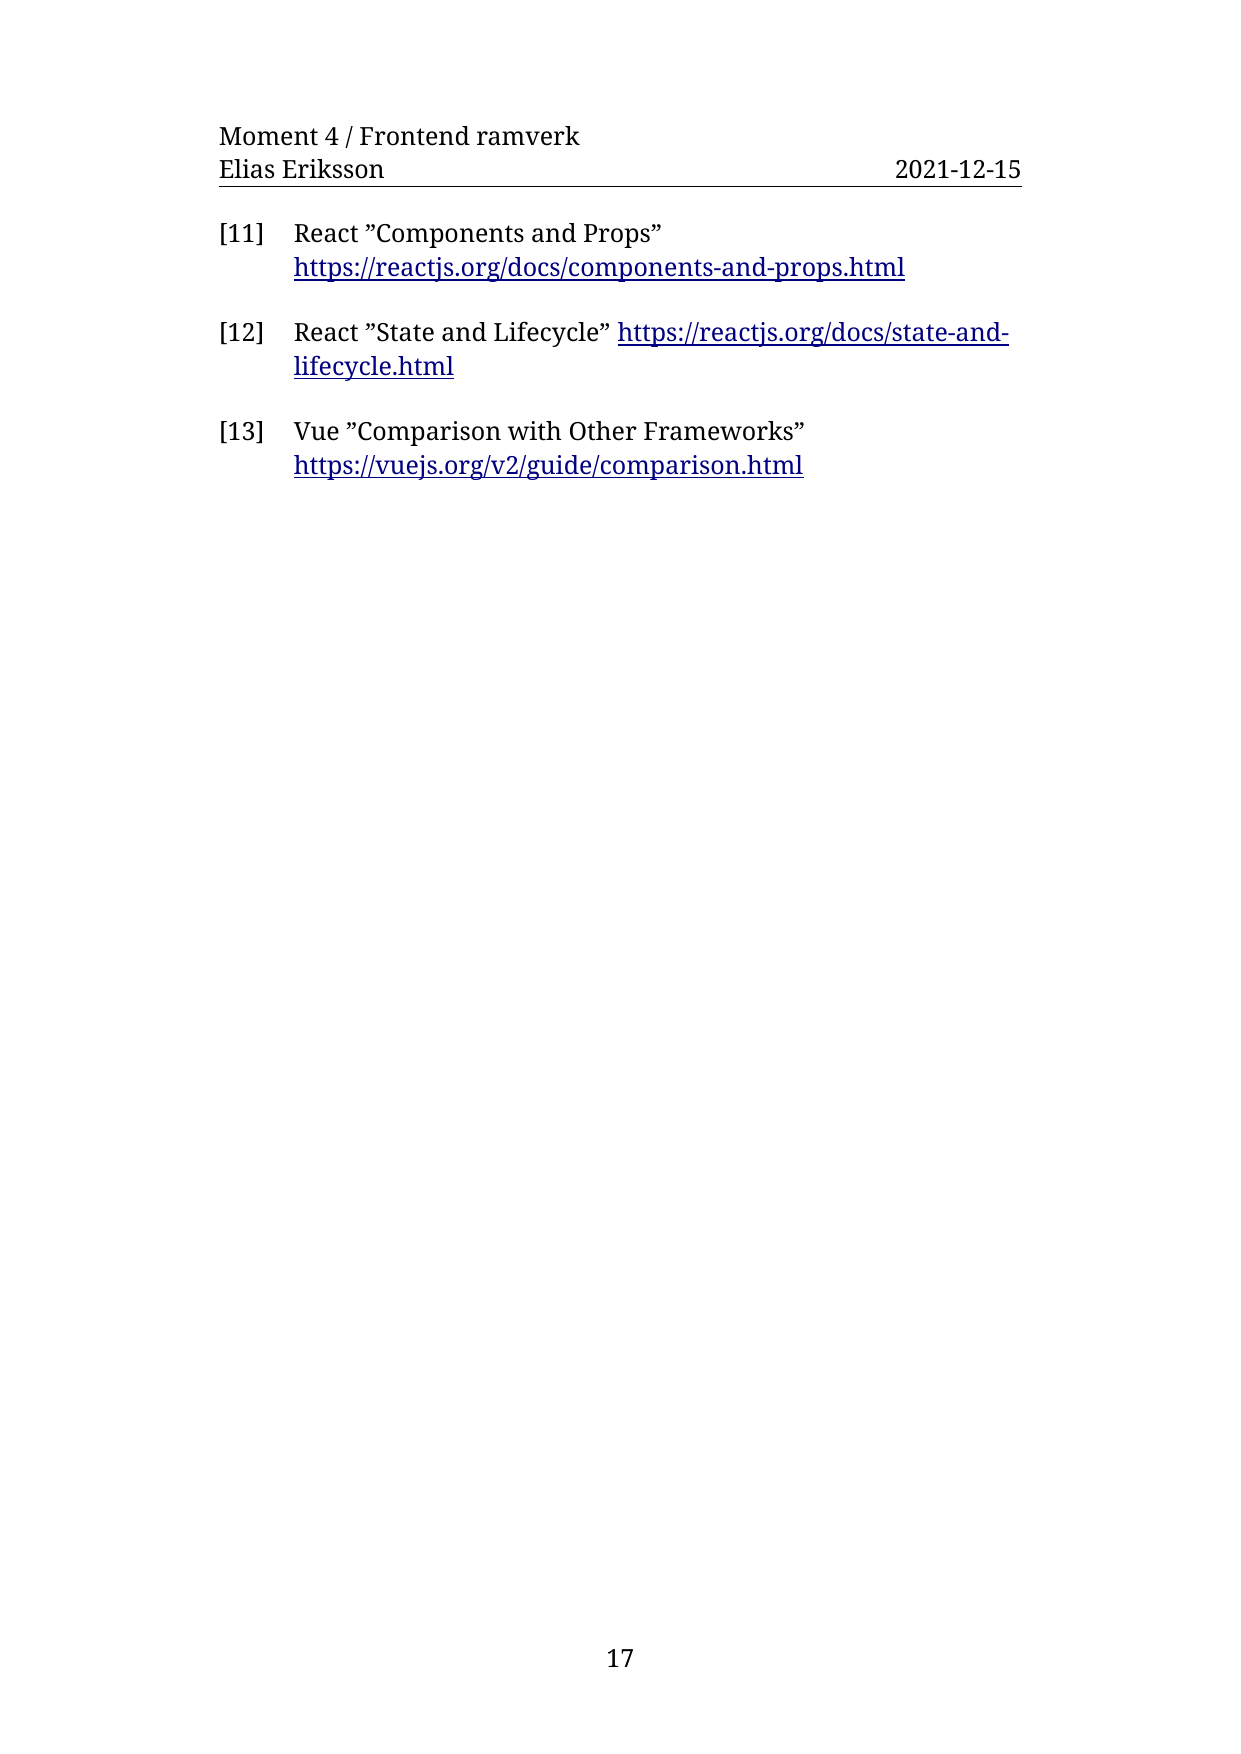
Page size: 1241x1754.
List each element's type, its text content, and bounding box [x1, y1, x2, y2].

list React ”State and Lifecycle” https://reactjs.org/docs/state-and-lifecycle.html [218, 315, 1022, 383]
list Vue ”Comparison with Other Frameworks” https://vuejs.org/v2/guide/comparison.html [218, 414, 1022, 482]
list React ”Components and Props” https://reactjs.org/docs/components-and-props.html [218, 216, 1022, 284]
